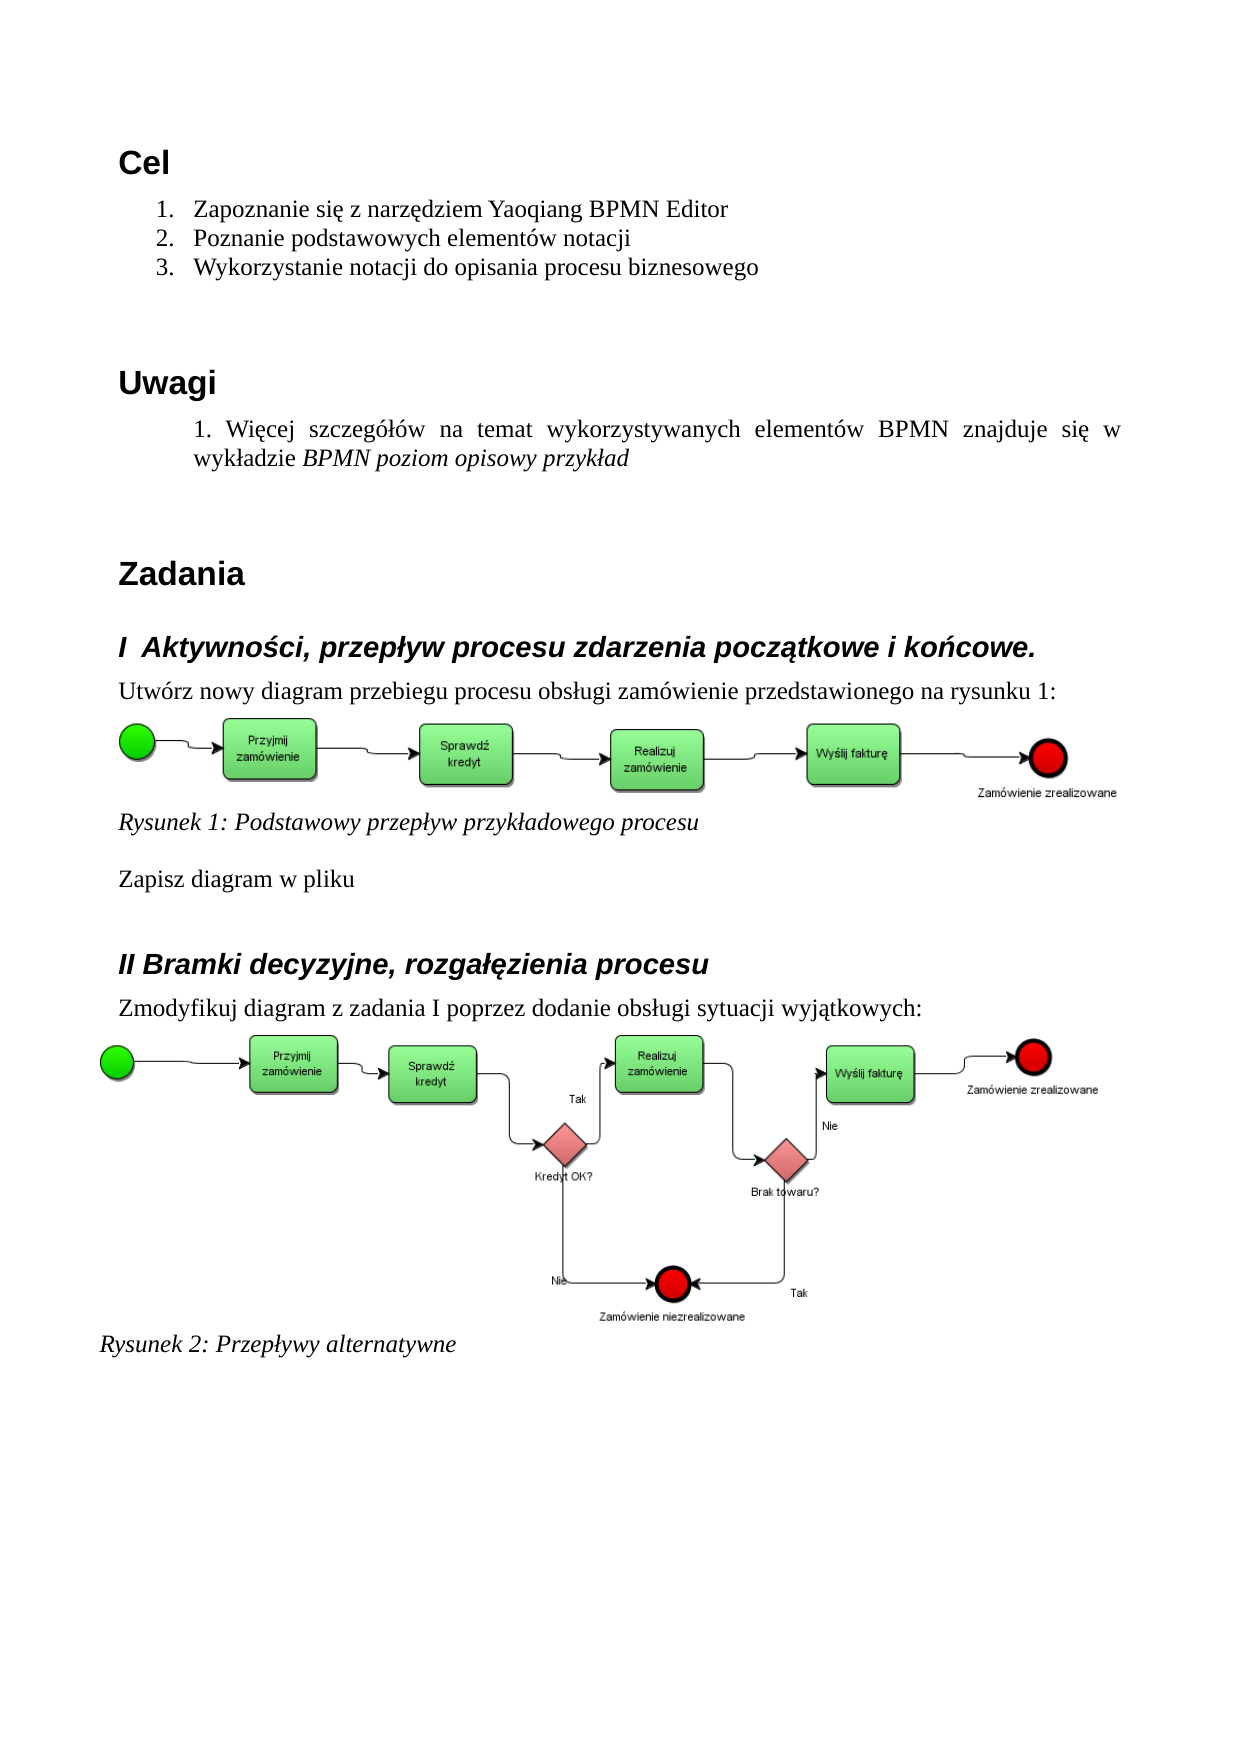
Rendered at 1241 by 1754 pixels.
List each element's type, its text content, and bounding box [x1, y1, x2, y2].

subtitle I Aktywności, przepływ procesu zdarzenia początkowe i końcowe. [118, 630, 1122, 664]
subtitle Uwagi [118, 363, 1122, 402]
picture [99, 1034, 1104, 1330]
list Zapoznanie się z narzędziem Yaoqiang BPMN Editor [156, 194, 1122, 223]
picture [118, 717, 1123, 807]
list 1. Więcej szczegółów na temat wykorzystywanych elementów BPMN znajduje się w wykładzie BPMN poziom opisowy przykład [156, 414, 1122, 472]
list Poznanie podstawowych elementów notacji [156, 223, 1122, 252]
text Zapisz diagram w pliku [118, 864, 1122, 893]
list Wykorzystanie notacji do opisania procesu biznesowego [156, 252, 1122, 281]
subtitle Zadania [118, 554, 1122, 593]
text Zmodyfikuj diagram z zadania I poprzez dodanie obsługi sytuacji wyjątkowych: [81, 993, 1122, 1022]
subtitle Cel [118, 143, 1122, 182]
subtitle II Bramki decyzyjne, rozgałęzienia procesu [118, 947, 1122, 981]
text Rysunek 2: Przepływy alternatywne [99, 1034, 1141, 1358]
text Rysunek 1: Podstawowy przepływ przykładowego procesu [118, 807, 1122, 836]
text Utwórz nowy diagram przebiegu procesu obsługi zamówienie przedstawionego na rysunku 1: [118, 676, 1122, 705]
